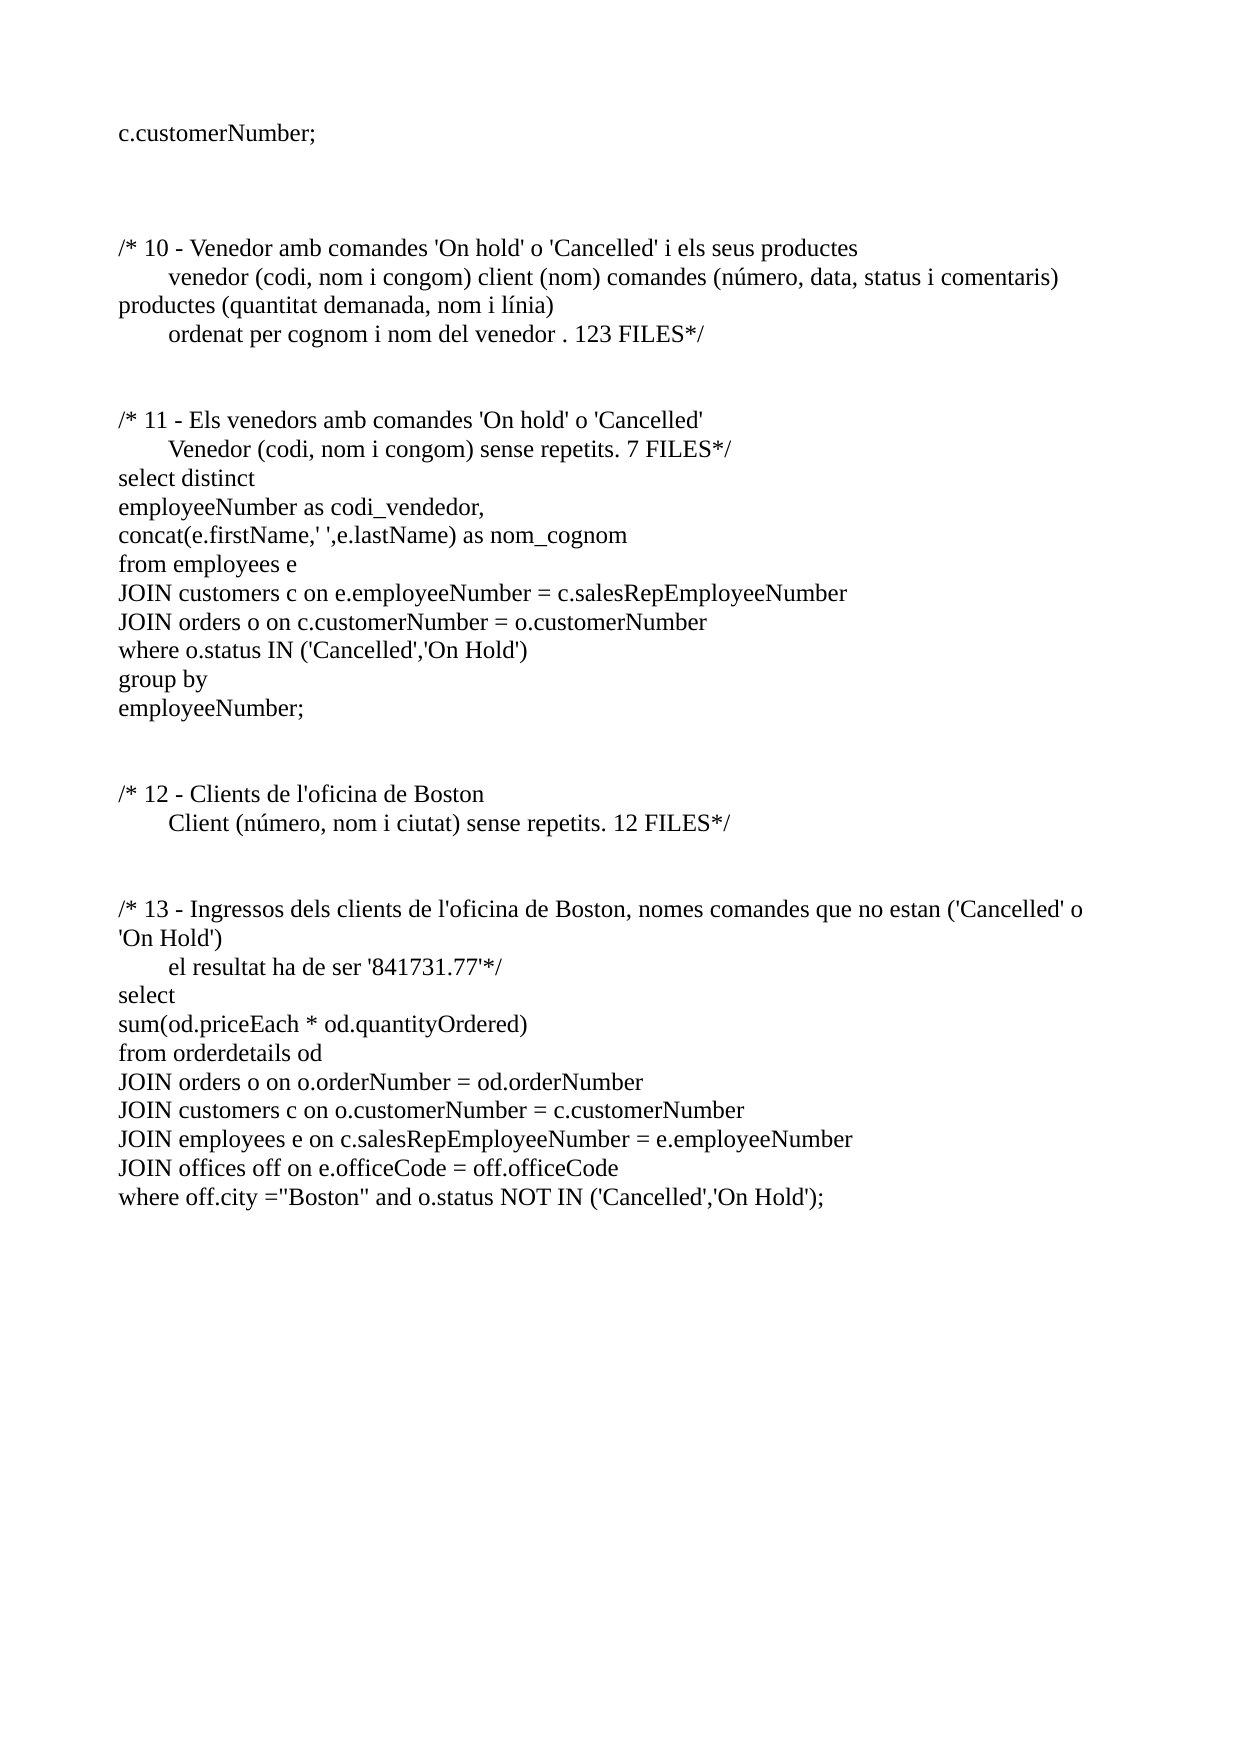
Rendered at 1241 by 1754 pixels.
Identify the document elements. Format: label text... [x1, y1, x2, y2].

text JOIN orders o on c.customerNumber = o.customerNumber [118, 607, 1122, 636]
text concat(e.firstName,' ',e.lastName) as nom_cognom [118, 521, 1122, 549]
text select [118, 981, 1122, 1009]
text where o.status IN ('Cancelled','On Hold') [118, 636, 1122, 664]
text select distinct [118, 463, 1122, 492]
text group by [118, 664, 1122, 693]
text from orderdetails od [118, 1038, 1122, 1067]
text /* 13 - Ingressos dels clients de l'oficina de Boston, nomes comandes que no estan ('Cancelled' o 'On Hold') [118, 894, 1122, 952]
text JOIN offices off on e.officeCode = off.officeCode [118, 1153, 1122, 1182]
text employeeNumber as codi_vendedor, [118, 492, 1122, 521]
text Client (número, nom i ciutat) sense repetits. 12 FILES*/ [118, 808, 1122, 837]
text employeeNumber; [118, 693, 1122, 722]
text sum(od.priceEach * od.quantityOrdered) [118, 1009, 1122, 1038]
text Venedor (codi, nom i congom) sense repetits. 7 FILES*/ [118, 434, 1122, 463]
text JOIN customers c on o.customerNumber = c.customerNumber [118, 1096, 1122, 1124]
text el resultat ha de ser '841731.77'*/ [118, 952, 1122, 981]
text from employees e [118, 549, 1122, 578]
text JOIN employees e on c.salesRepEmployeeNumber = e.employeeNumber [118, 1124, 1122, 1153]
text /* 11 - Els venedors amb comandes 'On hold' o 'Cancelled' [118, 406, 1122, 434]
text ordenat per cognom i nom del venedor . 123 FILES*/ [118, 319, 1122, 348]
text /* 10 - Venedor amb comandes 'On hold' o 'Cancelled' i els seus productes [118, 233, 1122, 262]
text c.customerNumber; [118, 118, 1122, 147]
text venedor (codi, nom i congom) client (nom) comandes (número, data, status i comentaris) productes (quantitat demanada, nom i línia) [118, 262, 1122, 319]
text where off.city ="Boston" and o.status NOT IN ('Cancelled','On Hold'); [118, 1182, 1122, 1211]
text /* 12 - Clients de l'oficina de Boston [118, 779, 1122, 808]
text JOIN customers c on e.employeeNumber = c.salesRepEmployeeNumber [118, 578, 1122, 607]
text JOIN orders o on o.orderNumber = od.orderNumber [118, 1067, 1122, 1096]
